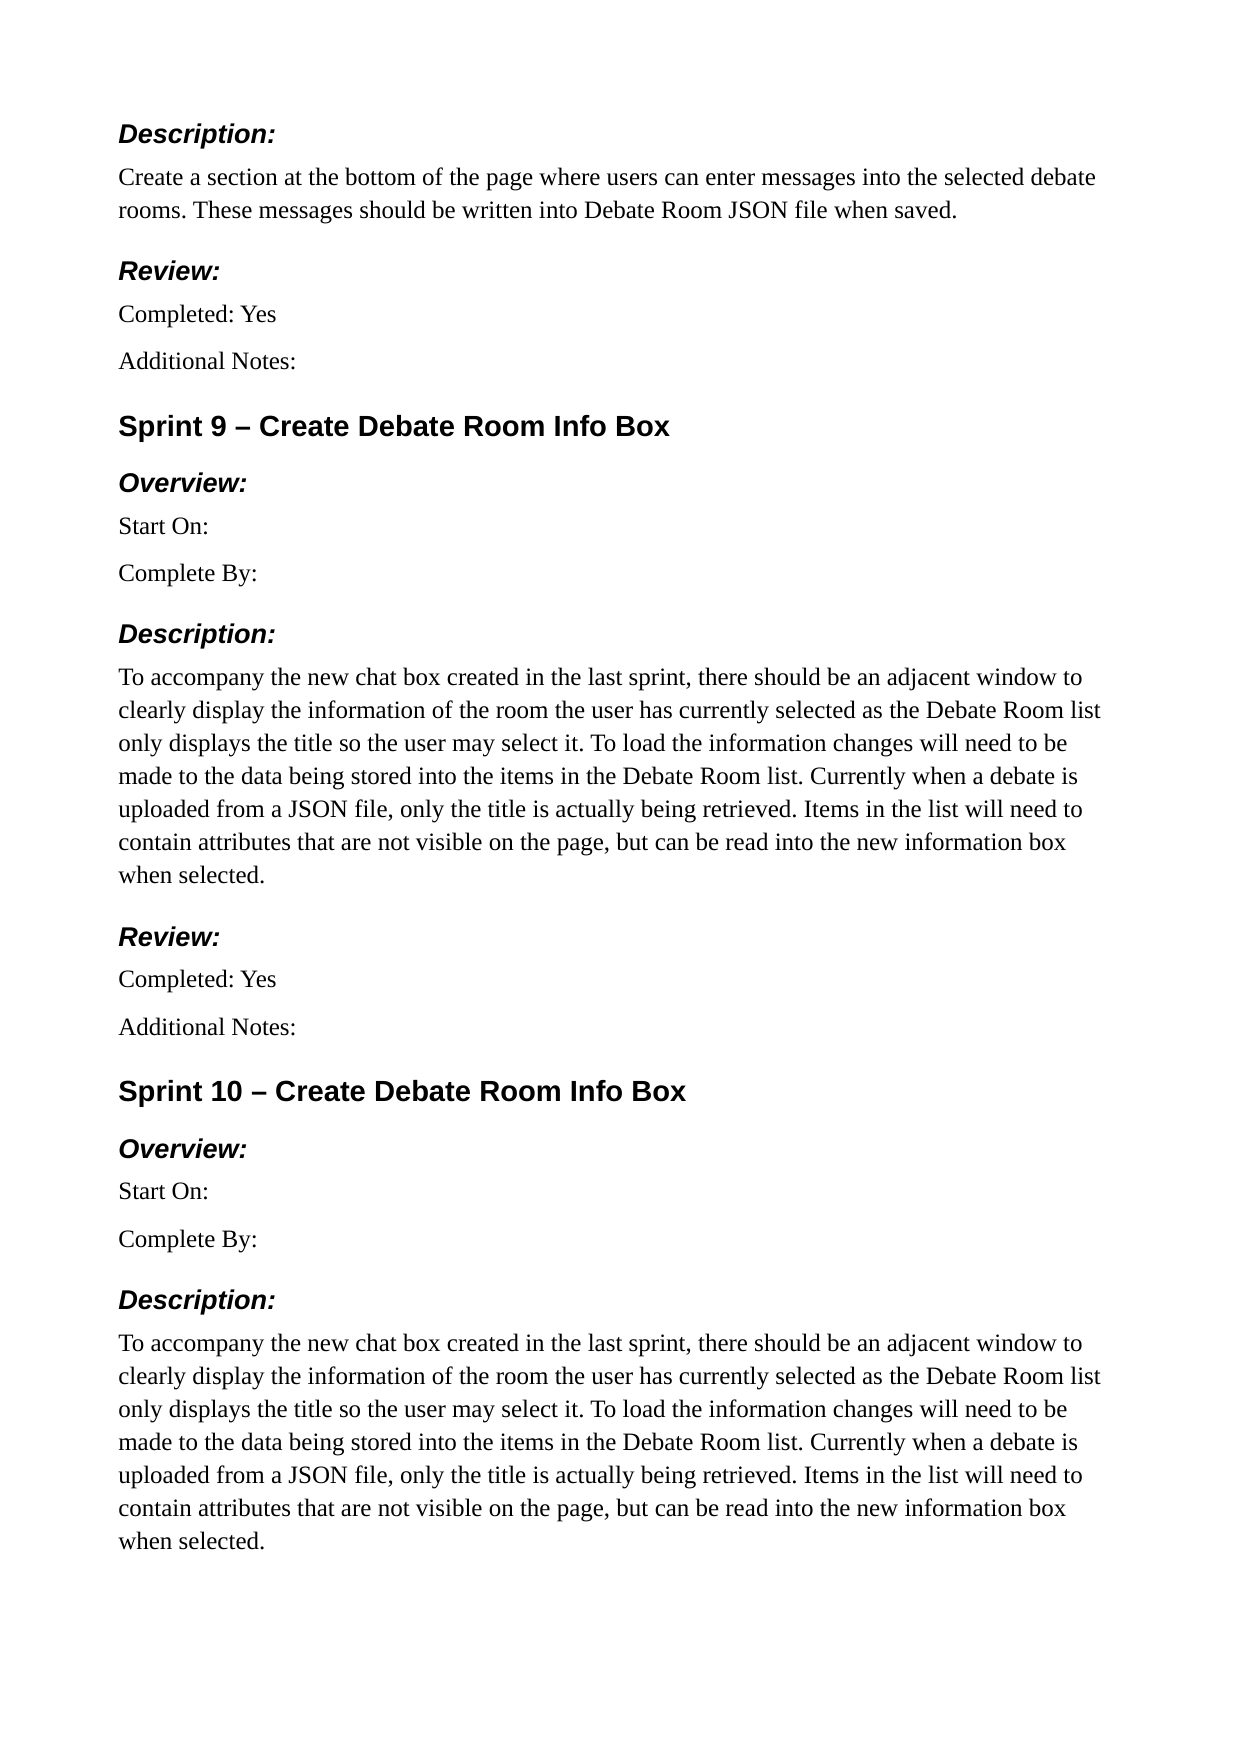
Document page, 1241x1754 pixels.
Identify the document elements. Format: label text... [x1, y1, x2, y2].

subtitle Description: [118, 618, 1122, 650]
text Completed: Yes [118, 299, 1122, 327]
subtitle Overview: [118, 1133, 1122, 1164]
subtitle Review: [118, 255, 1122, 286]
text Complete By: [118, 1224, 1122, 1253]
subtitle Description: [118, 1284, 1122, 1315]
text Additional Notes: [118, 346, 1122, 375]
text Start On: [118, 1176, 1122, 1205]
text To accompany the new chat box created in the last sprint, there should be an adjacent window to clearly display the information of the room the user has currently selected as the Debate Room list only displays the title so the user may select it. To load the information changes will need to be made to the data being stored into the items in the Debate Room list. Currently when a debate is uploaded from a JSON file, only the title is actually being retrieved. Items in the list will need to contain attributes that are not visible on the page, but can be read into the new information box when selected. [118, 1328, 1122, 1555]
subtitle Description: [118, 118, 1122, 149]
text Start On: [118, 511, 1122, 539]
text Additional Notes: [118, 1012, 1122, 1041]
text Completed: Yes [118, 964, 1122, 993]
text To accompany the new chat box created in the last sprint, there should be an adjacent window to clearly display the information of the room the user has currently selected as the Debate Room list only displays the title so the user may select it. To load the information changes will need to be made to the data being stored into the items in the Debate Room list. Currently when a debate is uploaded from a JSON file, only the title is actually being retrieved. Items in the list will need to contain attributes that are not visible on the page, but can be read into the new information box when selected. [118, 662, 1122, 889]
subtitle Overview: [118, 467, 1122, 498]
subtitle Sprint 10 – Create Debate Room Info Box [118, 1074, 1122, 1108]
subtitle Sprint 9 – Create Debate Room Info Box [118, 408, 1122, 442]
text Complete By: [118, 558, 1122, 587]
subtitle Review: [118, 921, 1122, 952]
text Create a section at the bottom of the page where users can enter messages into the selected debate rooms. These messages should be written into Debate Room JSON file when saved. [118, 162, 1122, 224]
